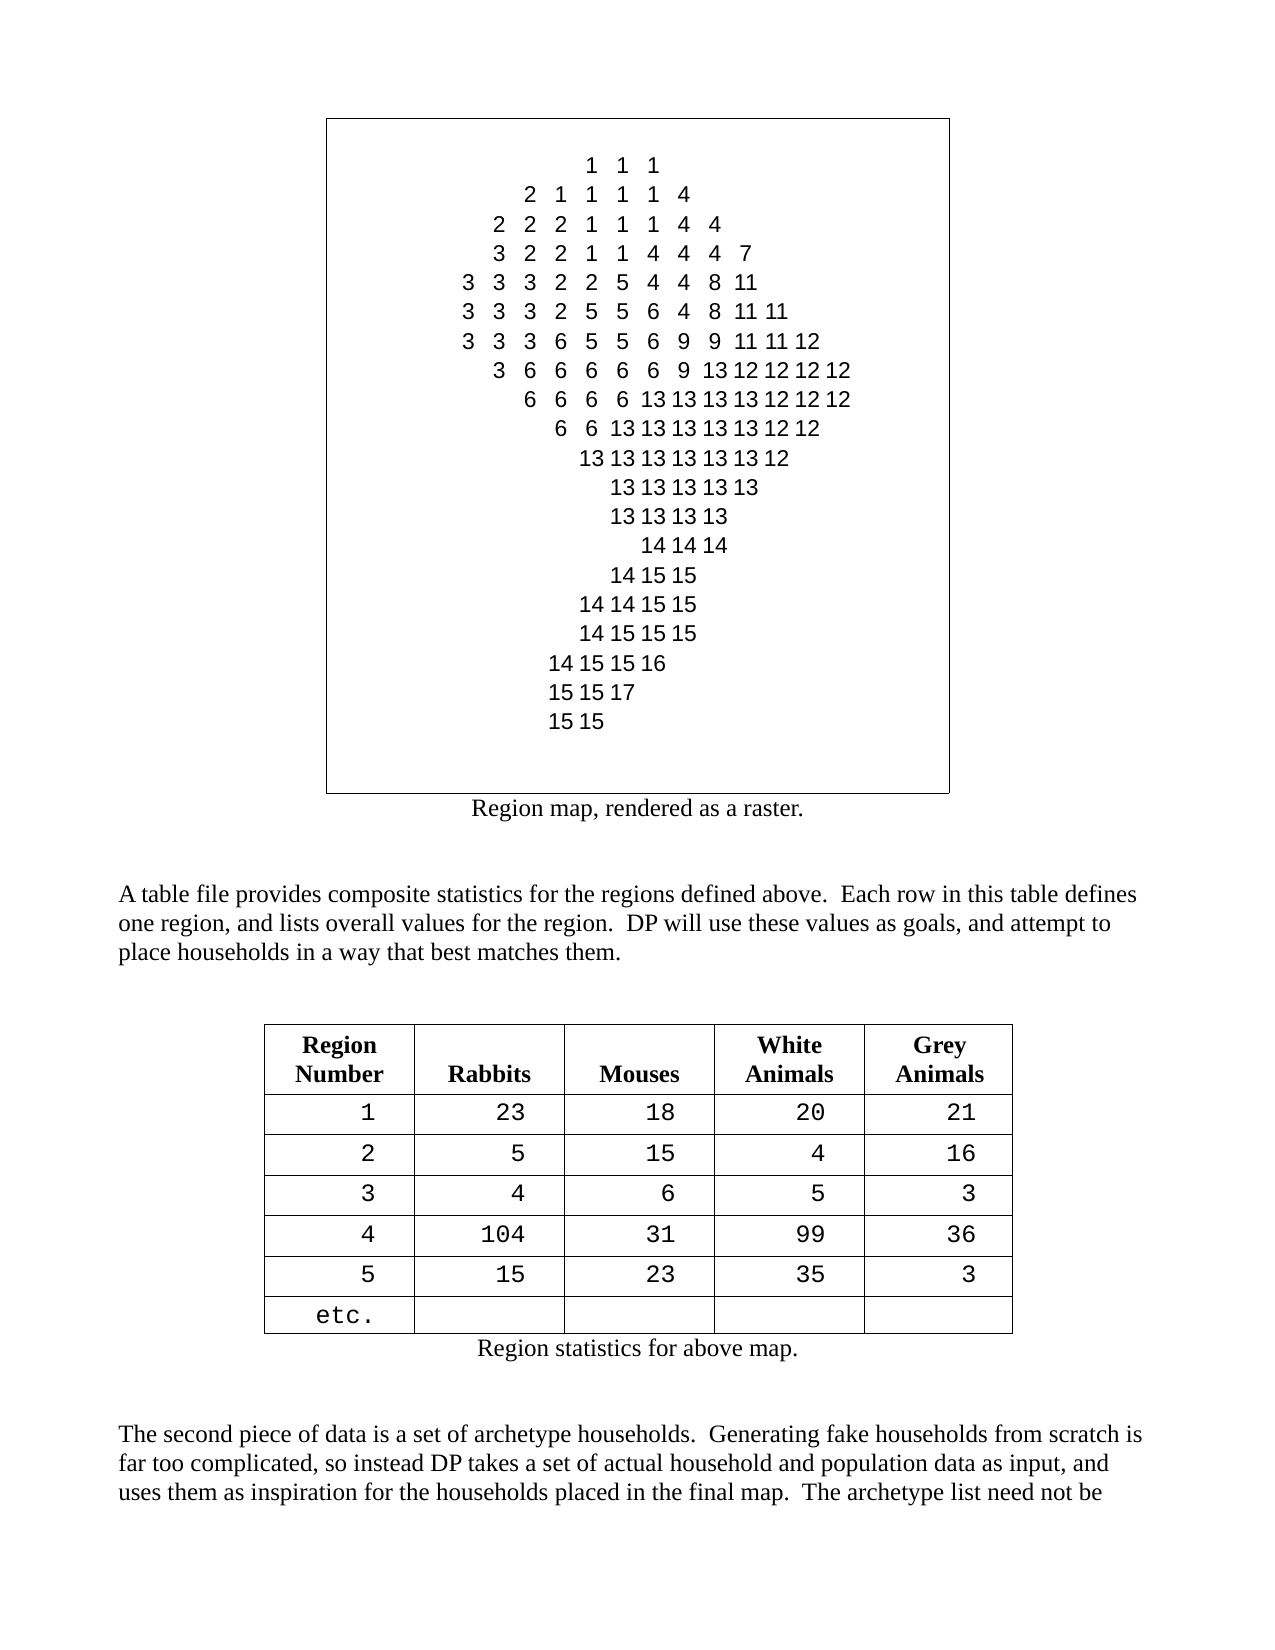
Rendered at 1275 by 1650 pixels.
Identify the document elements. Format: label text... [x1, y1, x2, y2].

table_cell [699, 707, 730, 736]
table_cell 3 [484, 268, 514, 297]
table_cell 11 [730, 326, 761, 355]
table_cell 5 [265, 1257, 414, 1296]
table_cell 1 [638, 180, 668, 209]
table_header [391, 121, 422, 151]
table_cell [576, 765, 607, 793]
table_cell [761, 560, 792, 589]
table_cell [884, 707, 915, 736]
table_cell [823, 268, 853, 297]
table_cell [823, 590, 853, 619]
table_cell [638, 707, 668, 736]
table_cell [915, 268, 946, 297]
table_cell 9 [669, 355, 699, 385]
table_cell [823, 180, 853, 209]
table_cell 13 [638, 414, 668, 443]
table_cell [545, 560, 576, 589]
table_cell 6 [576, 414, 607, 443]
table_cell [422, 648, 453, 677]
table_cell [915, 443, 946, 472]
table_cell [360, 268, 391, 297]
table_cell 11 [761, 297, 792, 326]
table_cell [360, 151, 391, 180]
table_cell 6 [545, 385, 576, 414]
table_cell 4 [638, 238, 668, 268]
table_cell 23 [415, 1095, 564, 1134]
table_cell 4 [638, 268, 668, 297]
table_cell [360, 707, 391, 736]
table_cell [669, 736, 699, 765]
table_cell 12 [792, 385, 822, 414]
table_cell [453, 414, 484, 443]
table_cell 3 [484, 238, 514, 268]
table_cell [545, 151, 576, 180]
table_cell [545, 765, 576, 793]
table_cell [391, 180, 422, 209]
table_cell 6 [565, 1176, 714, 1215]
table_cell [853, 355, 884, 385]
table_cell [761, 531, 792, 560]
table_cell [453, 707, 484, 736]
table_cell [391, 648, 422, 677]
table_cell 9 [699, 326, 730, 355]
table_cell [422, 180, 453, 209]
table_cell 13 [669, 414, 699, 443]
table_cell [915, 502, 946, 531]
table_cell [607, 736, 638, 765]
table_cell [422, 619, 453, 648]
table_cell [884, 531, 915, 560]
table_cell 3 [453, 297, 484, 326]
table_cell [422, 765, 453, 793]
table_cell 3 [865, 1257, 1012, 1296]
table_cell 15 [638, 560, 668, 589]
table_cell 13 [638, 502, 668, 531]
table_cell [823, 619, 853, 648]
table_header [514, 121, 545, 151]
table_cell [391, 678, 422, 707]
table_cell 4 [669, 238, 699, 268]
table_cell 12 [792, 414, 822, 443]
table_cell 3 [453, 268, 484, 297]
table_cell [422, 531, 453, 560]
table_cell [576, 502, 607, 531]
table_cell 3 [514, 268, 545, 297]
table_cell 1 [576, 151, 607, 180]
table_cell [699, 678, 730, 707]
table_cell [514, 765, 545, 793]
table_cell [853, 326, 884, 355]
table_cell [330, 238, 360, 268]
table_cell [330, 707, 360, 736]
table_cell [853, 531, 884, 560]
table_cell [545, 443, 576, 472]
table_cell 1 [545, 180, 576, 209]
table_header Rabbits [415, 1025, 564, 1093]
table_cell [823, 414, 853, 443]
table_cell 36 [865, 1216, 1012, 1256]
table_cell [330, 560, 360, 589]
table_cell 1 [607, 180, 638, 209]
table_cell [761, 268, 792, 297]
table_cell [730, 648, 761, 677]
table_cell [699, 151, 730, 180]
table_cell [484, 151, 514, 180]
table_cell 6 [638, 297, 668, 326]
table_cell [391, 590, 422, 619]
table_cell [792, 560, 822, 589]
table_cell 13 [669, 443, 699, 472]
table_cell [823, 531, 853, 560]
table_cell [915, 707, 946, 736]
table_cell 4 [669, 297, 699, 326]
table_cell 3 [265, 1176, 414, 1215]
table_cell [330, 414, 360, 443]
table_cell 3 [484, 355, 514, 385]
table_cell 12 [761, 355, 792, 385]
table_cell [853, 736, 884, 765]
table_cell [823, 560, 853, 589]
table_cell [884, 765, 915, 793]
table_cell [730, 209, 761, 238]
table_cell 5 [607, 326, 638, 355]
table_cell [484, 707, 514, 736]
table_cell [484, 443, 514, 472]
table_cell [545, 619, 576, 648]
table_cell 14 [607, 560, 638, 589]
table_cell [391, 385, 422, 414]
table_cell [453, 678, 484, 707]
table_cell [422, 326, 453, 355]
table_cell [915, 473, 946, 502]
table_cell 5 [715, 1176, 864, 1215]
table_cell [915, 619, 946, 648]
table_cell [915, 385, 946, 414]
table_cell [884, 443, 915, 472]
table_cell [484, 678, 514, 707]
table_cell [823, 209, 853, 238]
table_cell 99 [715, 1216, 864, 1256]
text Region statistics for above map. [118, 1023, 1157, 1362]
table_cell 12 [823, 355, 853, 385]
table_cell 16 [865, 1135, 1012, 1174]
table_cell [730, 502, 761, 531]
table_cell [360, 531, 391, 560]
table_cell [669, 648, 699, 677]
table_cell [422, 209, 453, 238]
table_cell 13 [607, 443, 638, 472]
table_cell 20 [715, 1095, 864, 1134]
table_cell [391, 531, 422, 560]
table_cell [360, 736, 391, 765]
table_cell [699, 180, 730, 209]
table_cell [730, 180, 761, 209]
table_cell [853, 297, 884, 326]
table_cell 5 [415, 1135, 564, 1174]
table_cell [453, 385, 484, 414]
table_cell etc. [265, 1297, 414, 1333]
table_cell [853, 414, 884, 443]
table_cell 15 [638, 590, 668, 619]
table_cell [453, 502, 484, 531]
table_cell [853, 151, 884, 180]
table_cell [360, 209, 391, 238]
table_cell [391, 765, 422, 793]
table_cell [792, 238, 822, 268]
table_cell 6 [545, 326, 576, 355]
table_header Mouses [565, 1025, 714, 1093]
table_cell [884, 238, 915, 268]
table_cell 7 [730, 238, 761, 268]
table_cell 11 [730, 297, 761, 326]
table_cell 15 [545, 707, 576, 736]
table_cell [360, 502, 391, 531]
table_cell [484, 590, 514, 619]
table_cell [792, 765, 822, 793]
table_header Grey Animals [865, 1025, 1012, 1093]
table_cell 6 [514, 385, 545, 414]
table_cell [730, 678, 761, 707]
table_cell 35 [715, 1257, 864, 1296]
table_cell [330, 619, 360, 648]
table_cell [422, 414, 453, 443]
table_cell [823, 707, 853, 736]
table_cell 13 [607, 502, 638, 531]
table_cell 31 [565, 1216, 714, 1256]
table_cell 2 [576, 268, 607, 297]
table_cell [730, 151, 761, 180]
table_cell 8 [699, 297, 730, 326]
table_cell [484, 560, 514, 589]
table_cell [761, 151, 792, 180]
table_cell 1 [607, 151, 638, 180]
table_cell [730, 619, 761, 648]
table_cell [330, 648, 360, 677]
table_header Region Number [265, 1025, 414, 1093]
table_cell [330, 326, 360, 355]
table_cell [422, 355, 453, 385]
table_cell [453, 209, 484, 238]
table_cell 14 [576, 590, 607, 619]
table_cell [823, 238, 853, 268]
table_cell [915, 648, 946, 677]
table_cell [391, 238, 422, 268]
table_cell [915, 326, 946, 355]
table_cell 4 [669, 209, 699, 238]
table_cell 15 [607, 648, 638, 677]
table_cell [453, 765, 484, 793]
table_cell 13 [699, 385, 730, 414]
table_cell [884, 151, 915, 180]
table_cell [792, 590, 822, 619]
table_cell [330, 209, 360, 238]
table_cell [853, 560, 884, 589]
table_cell [607, 765, 638, 793]
table_cell [915, 765, 946, 793]
table_cell [453, 531, 484, 560]
table_cell [730, 765, 761, 793]
table_cell 14 [669, 531, 699, 560]
table_header [730, 121, 761, 151]
table_cell [853, 180, 884, 209]
table_cell 13 [699, 473, 730, 502]
table_cell 13 [699, 443, 730, 472]
table_cell [422, 473, 453, 502]
table_cell [638, 765, 668, 793]
table_cell [853, 619, 884, 648]
table_cell 6 [576, 355, 607, 385]
table_cell [360, 619, 391, 648]
table_cell 2 [545, 268, 576, 297]
table_cell 15 [669, 619, 699, 648]
table_cell [823, 736, 853, 765]
table_cell [884, 736, 915, 765]
table_cell [915, 238, 946, 268]
table_cell 2 [514, 180, 545, 209]
table_cell 11 [730, 268, 761, 297]
table_cell [884, 473, 915, 502]
table_cell 6 [545, 355, 576, 385]
table_header [484, 121, 514, 151]
table_cell [484, 765, 514, 793]
table_cell 15 [638, 619, 668, 648]
table_cell 13 [699, 355, 730, 385]
table_cell 1 [576, 180, 607, 209]
table_cell [360, 648, 391, 677]
table_cell [391, 560, 422, 589]
table_cell [915, 355, 946, 385]
table_cell [576, 473, 607, 502]
table_cell [360, 414, 391, 443]
table_header [699, 121, 730, 151]
table_cell 6 [607, 355, 638, 385]
table_cell [453, 736, 484, 765]
table_cell [915, 736, 946, 765]
table_cell 13 [699, 414, 730, 443]
table_cell 14 [545, 648, 576, 677]
table_cell [884, 385, 915, 414]
table_cell 2 [265, 1135, 414, 1174]
table_cell [915, 678, 946, 707]
table_cell 5 [607, 268, 638, 297]
table_cell [823, 326, 853, 355]
table_cell [699, 648, 730, 677]
table_cell [761, 180, 792, 209]
table_cell [330, 736, 360, 765]
table_cell 13 [730, 414, 761, 443]
table_cell [792, 297, 822, 326]
table_cell [699, 619, 730, 648]
table_cell [823, 765, 853, 793]
table_cell [576, 736, 607, 765]
table_cell [330, 355, 360, 385]
table_cell [360, 560, 391, 589]
table_cell [823, 473, 853, 502]
table_header [884, 121, 915, 151]
table_cell 3 [484, 297, 514, 326]
table_cell [853, 473, 884, 502]
table_cell 18 [565, 1095, 714, 1134]
table_cell [823, 502, 853, 531]
table_cell [884, 560, 915, 589]
table_cell 12 [792, 355, 822, 385]
table_cell 4 [715, 1135, 864, 1174]
table_cell [514, 707, 545, 736]
table_cell 2 [484, 209, 514, 238]
table_cell [853, 678, 884, 707]
table_cell 15 [576, 707, 607, 736]
table_cell [422, 443, 453, 472]
table_cell [453, 473, 484, 502]
table_cell [484, 473, 514, 502]
table_cell 15 [669, 560, 699, 589]
table_cell [823, 443, 853, 472]
table_cell [669, 151, 699, 180]
table_cell 4 [415, 1176, 564, 1215]
table_cell [884, 678, 915, 707]
table_cell [853, 648, 884, 677]
table_cell [792, 736, 822, 765]
table_cell [761, 473, 792, 502]
table_cell [545, 502, 576, 531]
table_cell [330, 678, 360, 707]
table_cell 6 [576, 385, 607, 414]
table_header [915, 121, 946, 151]
table_cell [484, 619, 514, 648]
table_cell [884, 648, 915, 677]
table_cell [453, 238, 484, 268]
table_cell [884, 180, 915, 209]
table_cell 2 [545, 238, 576, 268]
table_cell [853, 502, 884, 531]
table_cell [761, 590, 792, 619]
table_cell [330, 502, 360, 531]
table_cell [514, 531, 545, 560]
table_cell [730, 736, 761, 765]
table_cell [853, 443, 884, 472]
table_cell 15 [607, 619, 638, 648]
table_cell [453, 151, 484, 180]
table_cell [792, 473, 822, 502]
table_cell 3 [484, 326, 514, 355]
table_cell [360, 297, 391, 326]
table_header [669, 121, 699, 151]
table_cell [699, 765, 730, 793]
table_cell 1 [576, 238, 607, 268]
table_cell 12 [761, 385, 792, 414]
table_cell [391, 502, 422, 531]
table_cell [823, 297, 853, 326]
table_cell [792, 443, 822, 472]
table_cell 1 [607, 238, 638, 268]
table_cell [330, 385, 360, 414]
table_cell [453, 560, 484, 589]
table_cell [545, 473, 576, 502]
table_cell [607, 531, 638, 560]
table_cell [422, 678, 453, 707]
table_cell [915, 560, 946, 589]
table_cell [853, 209, 884, 238]
table_header [792, 121, 822, 151]
table_cell 15 [415, 1257, 564, 1296]
table_cell [853, 268, 884, 297]
table_cell [360, 678, 391, 707]
table_header [607, 121, 638, 151]
table_cell 13 [638, 473, 668, 502]
table_cell [422, 238, 453, 268]
table_cell [761, 209, 792, 238]
table_cell [915, 151, 946, 180]
table_cell [792, 648, 822, 677]
table_cell 4 [669, 180, 699, 209]
table_cell [699, 560, 730, 589]
table_cell [391, 473, 422, 502]
table_cell [330, 531, 360, 560]
table_cell [360, 443, 391, 472]
table_cell [330, 765, 360, 793]
table_cell 2 [514, 209, 545, 238]
table_cell [453, 619, 484, 648]
table_cell [360, 385, 391, 414]
table_cell 13 [669, 385, 699, 414]
table_cell [545, 590, 576, 619]
table_cell [514, 619, 545, 648]
table_cell [823, 648, 853, 677]
table_cell [761, 502, 792, 531]
table_cell [823, 151, 853, 180]
table_cell [792, 180, 822, 209]
table_cell 13 [730, 385, 761, 414]
table_cell [484, 385, 514, 414]
table_cell 5 [576, 297, 607, 326]
table_header White Animals [715, 1025, 864, 1093]
table_cell [514, 473, 545, 502]
table_cell [514, 590, 545, 619]
text Region map, rendered as a raster. [118, 118, 1157, 822]
table_cell [730, 560, 761, 589]
table_cell [422, 736, 453, 765]
table_cell 12 [823, 385, 853, 414]
table_cell 9 [669, 326, 699, 355]
table_cell 21 [865, 1095, 1012, 1134]
table_cell [360, 473, 391, 502]
table_cell [484, 502, 514, 531]
table_cell [699, 736, 730, 765]
table_cell 16 [638, 648, 668, 677]
table_header [360, 121, 391, 151]
table_cell [484, 531, 514, 560]
table_cell 1 [607, 209, 638, 238]
table_cell [545, 531, 576, 560]
table_cell 13 [730, 443, 761, 472]
table_cell [391, 707, 422, 736]
table_cell [391, 297, 422, 326]
table_cell [514, 443, 545, 472]
table_cell 6 [607, 385, 638, 414]
table_cell [792, 268, 822, 297]
table_cell [422, 590, 453, 619]
table_cell [884, 590, 915, 619]
table_cell [792, 502, 822, 531]
table_cell [884, 502, 915, 531]
table_cell [330, 268, 360, 297]
table_cell [422, 151, 453, 180]
table_cell 12 [792, 326, 822, 355]
table_cell [330, 473, 360, 502]
table_cell 5 [607, 297, 638, 326]
table_cell 6 [638, 355, 668, 385]
table_cell 13 [669, 502, 699, 531]
table_cell 3 [865, 1176, 1012, 1215]
table_cell 13 [730, 473, 761, 502]
table_cell [884, 268, 915, 297]
table_header [576, 121, 607, 151]
table_cell [730, 531, 761, 560]
table_cell 3 [453, 326, 484, 355]
table_cell [514, 502, 545, 531]
table_cell [915, 590, 946, 619]
table_cell 4 [699, 238, 730, 268]
table_cell [422, 297, 453, 326]
table_cell [565, 1297, 714, 1333]
table_cell [484, 414, 514, 443]
table_cell [391, 151, 422, 180]
table_cell [792, 619, 822, 648]
table_cell 4 [669, 268, 699, 297]
table_cell [792, 531, 822, 560]
table_cell [576, 560, 607, 589]
table_cell 15 [669, 590, 699, 619]
table_cell [792, 209, 822, 238]
table_cell 12 [730, 355, 761, 385]
table_cell [915, 414, 946, 443]
table_cell 13 [607, 414, 638, 443]
table_cell [422, 502, 453, 531]
table_cell [330, 443, 360, 472]
text The second piece of data is a set of archetype households. Generating fake households from scratch is far too complicated, so instead DP takes a set of actual household and population data as input, and uses them as inspiration for the households placed in the final map. The archetype list need not be [118, 1419, 1157, 1506]
table_cell [884, 209, 915, 238]
table_cell [761, 707, 792, 736]
table_cell 14 [638, 531, 668, 560]
table_cell 2 [545, 297, 576, 326]
table_cell [699, 590, 730, 619]
table_cell 12 [761, 443, 792, 472]
table_cell [761, 678, 792, 707]
table_cell 13 [638, 385, 668, 414]
table_cell [761, 619, 792, 648]
table_cell [669, 707, 699, 736]
table_cell [884, 355, 915, 385]
table_cell [360, 326, 391, 355]
table_cell 1 [576, 209, 607, 238]
table_cell 104 [415, 1216, 564, 1256]
table_cell [761, 736, 792, 765]
table_cell [360, 238, 391, 268]
table_cell [730, 707, 761, 736]
table_header [545, 121, 576, 151]
table_cell 13 [607, 473, 638, 502]
table_cell 1 [265, 1095, 414, 1134]
table_cell [915, 297, 946, 326]
table_cell [391, 355, 422, 385]
table_cell [422, 560, 453, 589]
table_cell 6 [514, 355, 545, 385]
table_cell [514, 736, 545, 765]
table_cell [330, 590, 360, 619]
table_cell [638, 736, 668, 765]
table_cell [884, 414, 915, 443]
table_cell 8 [699, 268, 730, 297]
table_cell [514, 151, 545, 180]
table_cell [761, 238, 792, 268]
table_cell [853, 590, 884, 619]
table_cell [514, 648, 545, 677]
table_cell [360, 355, 391, 385]
table_cell 4 [265, 1216, 414, 1256]
table_cell [884, 619, 915, 648]
table_header [638, 121, 668, 151]
table_cell [669, 765, 699, 793]
table_cell [853, 765, 884, 793]
table_cell [865, 1297, 1012, 1333]
table_cell 6 [638, 326, 668, 355]
table_cell 12 [761, 414, 792, 443]
table_cell [453, 648, 484, 677]
table_cell [761, 765, 792, 793]
table_cell 1 [638, 209, 668, 238]
table_cell [391, 443, 422, 472]
table_cell [545, 736, 576, 765]
table_header [422, 121, 453, 151]
table_cell [391, 736, 422, 765]
table_header [823, 121, 853, 151]
table_cell [330, 297, 360, 326]
table_cell 15 [576, 648, 607, 677]
table_cell [360, 765, 391, 793]
table_cell [607, 707, 638, 736]
table_cell [422, 385, 453, 414]
text A table file provides composite statistics for the regions defined above. Each row in this table defines one region, and lists overall values for the region. DP will use these values as goals, and attempt to place households in a way that best matches them. [118, 879, 1157, 965]
table_cell 13 [576, 443, 607, 472]
table_cell 17 [607, 678, 638, 707]
table_cell [792, 707, 822, 736]
table_cell 14 [607, 590, 638, 619]
table_cell [884, 326, 915, 355]
table_header [761, 121, 792, 151]
table_cell [853, 707, 884, 736]
table_cell [514, 560, 545, 589]
table_cell [853, 385, 884, 414]
table_cell [761, 648, 792, 677]
table_cell [823, 678, 853, 707]
table_cell [391, 326, 422, 355]
table_cell 14 [699, 531, 730, 560]
table_cell [915, 531, 946, 560]
table_cell [453, 355, 484, 385]
table_cell [415, 1297, 564, 1333]
table_header [453, 121, 484, 151]
table_cell [453, 590, 484, 619]
table_cell 2 [514, 238, 545, 268]
table_cell [915, 180, 946, 209]
table_cell 5 [576, 326, 607, 355]
table_cell 15 [565, 1135, 714, 1174]
table_cell [576, 531, 607, 560]
table_cell 14 [576, 619, 607, 648]
table_cell [360, 590, 391, 619]
table_cell 3 [514, 297, 545, 326]
table_header [330, 121, 360, 151]
table_cell [484, 648, 514, 677]
table_cell [853, 238, 884, 268]
table_cell [715, 1297, 864, 1333]
table_cell [391, 268, 422, 297]
table_cell 6 [545, 414, 576, 443]
table_cell [453, 443, 484, 472]
table_header [853, 121, 884, 151]
table_cell [730, 590, 761, 619]
table_cell [484, 180, 514, 209]
table_cell 23 [565, 1257, 714, 1296]
table_cell 11 [761, 326, 792, 355]
table_cell [360, 180, 391, 209]
table_cell [792, 151, 822, 180]
table_cell 15 [545, 678, 576, 707]
table_cell [792, 678, 822, 707]
table_cell [422, 268, 453, 297]
table_cell 13 [699, 502, 730, 531]
table_cell 13 [638, 443, 668, 472]
table_cell [514, 414, 545, 443]
table_cell 2 [545, 209, 576, 238]
table_cell [638, 678, 668, 707]
table_cell [391, 414, 422, 443]
table_cell [484, 736, 514, 765]
table_cell [669, 678, 699, 707]
table_cell 4 [699, 209, 730, 238]
table_cell [391, 209, 422, 238]
table_cell [453, 180, 484, 209]
table_cell [391, 619, 422, 648]
table_cell [330, 180, 360, 209]
table_cell [514, 678, 545, 707]
table_cell 13 [669, 473, 699, 502]
table_cell 15 [576, 678, 607, 707]
table_cell [915, 209, 946, 238]
table_cell 1 [638, 151, 668, 180]
table_cell 3 [514, 326, 545, 355]
table_cell [422, 707, 453, 736]
table_cell [330, 151, 360, 180]
table_cell [884, 297, 915, 326]
